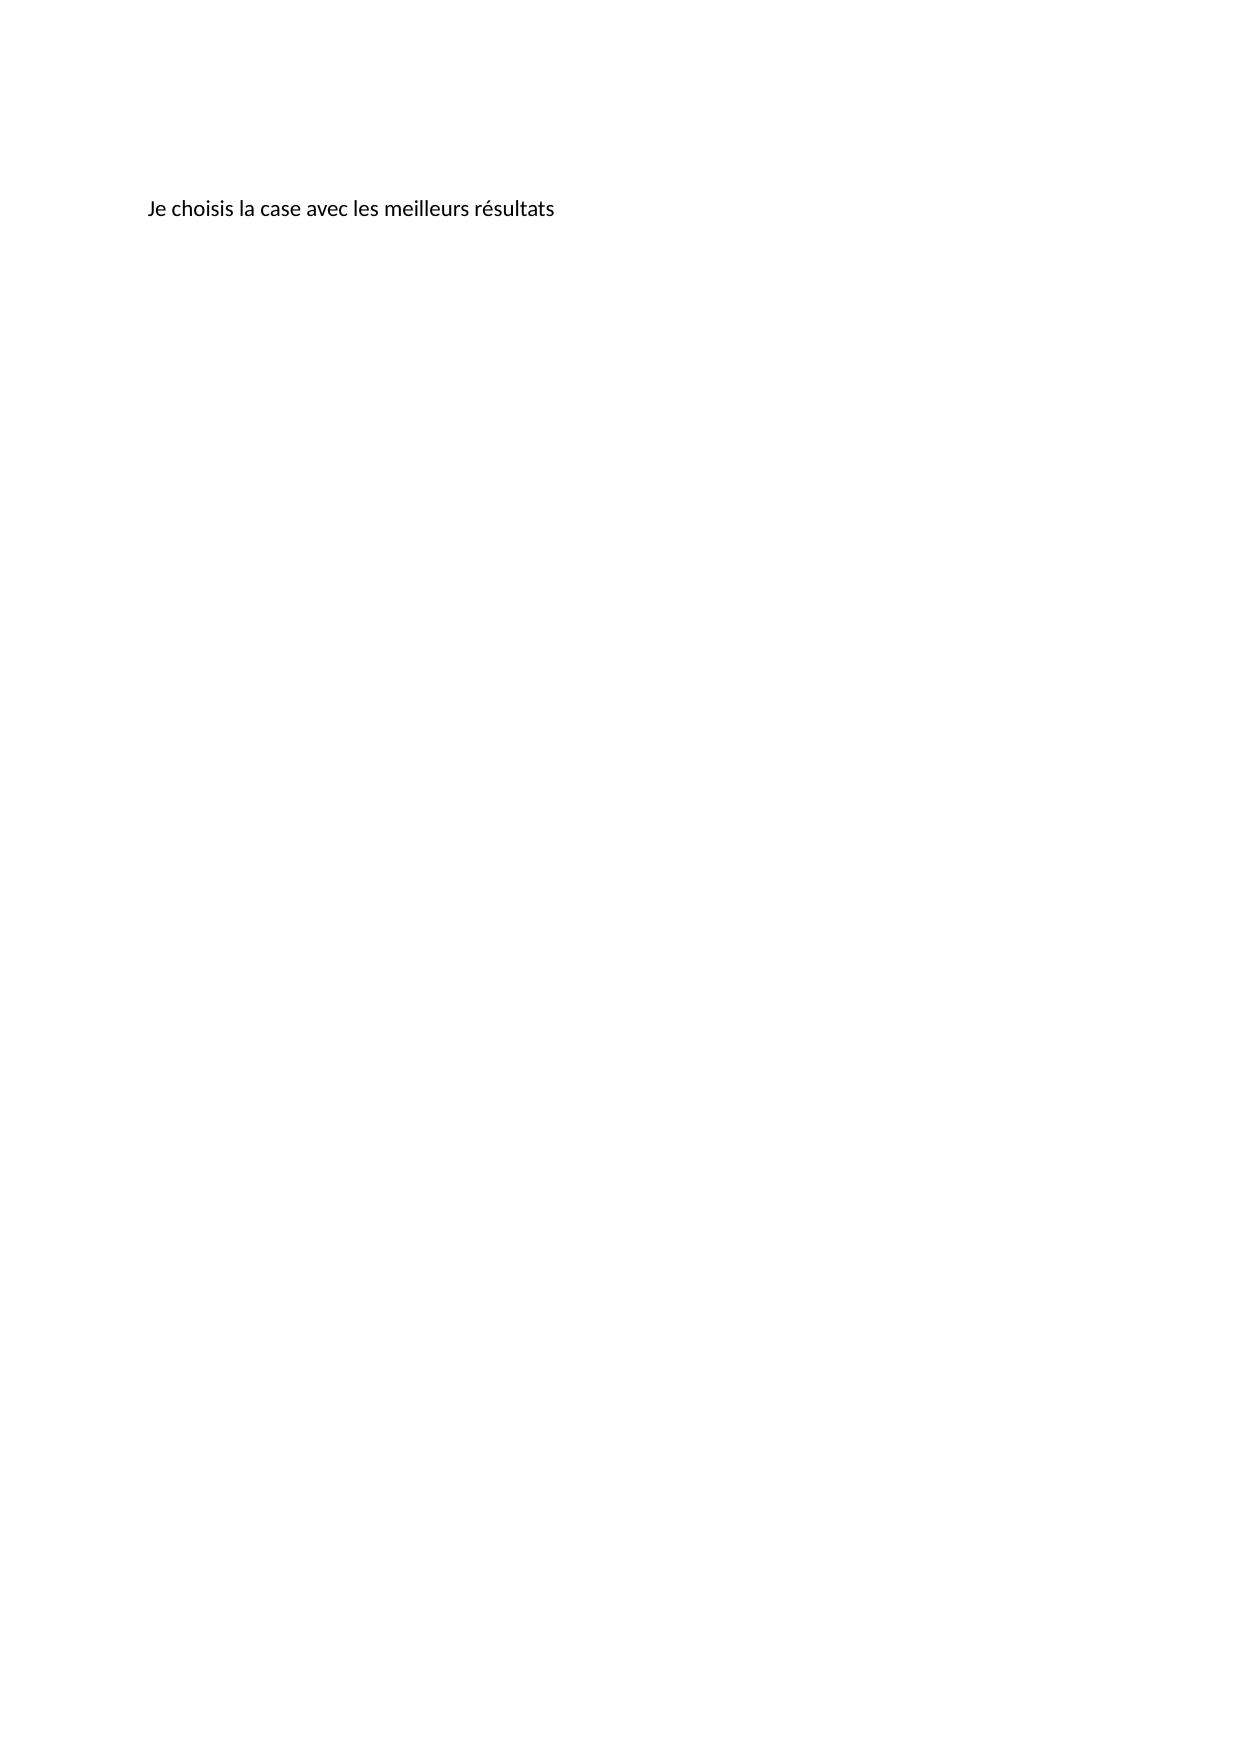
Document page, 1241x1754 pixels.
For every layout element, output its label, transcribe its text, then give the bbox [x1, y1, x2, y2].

text Je choisis la case avec les meilleurs résultats [148, 194, 1093, 222]
